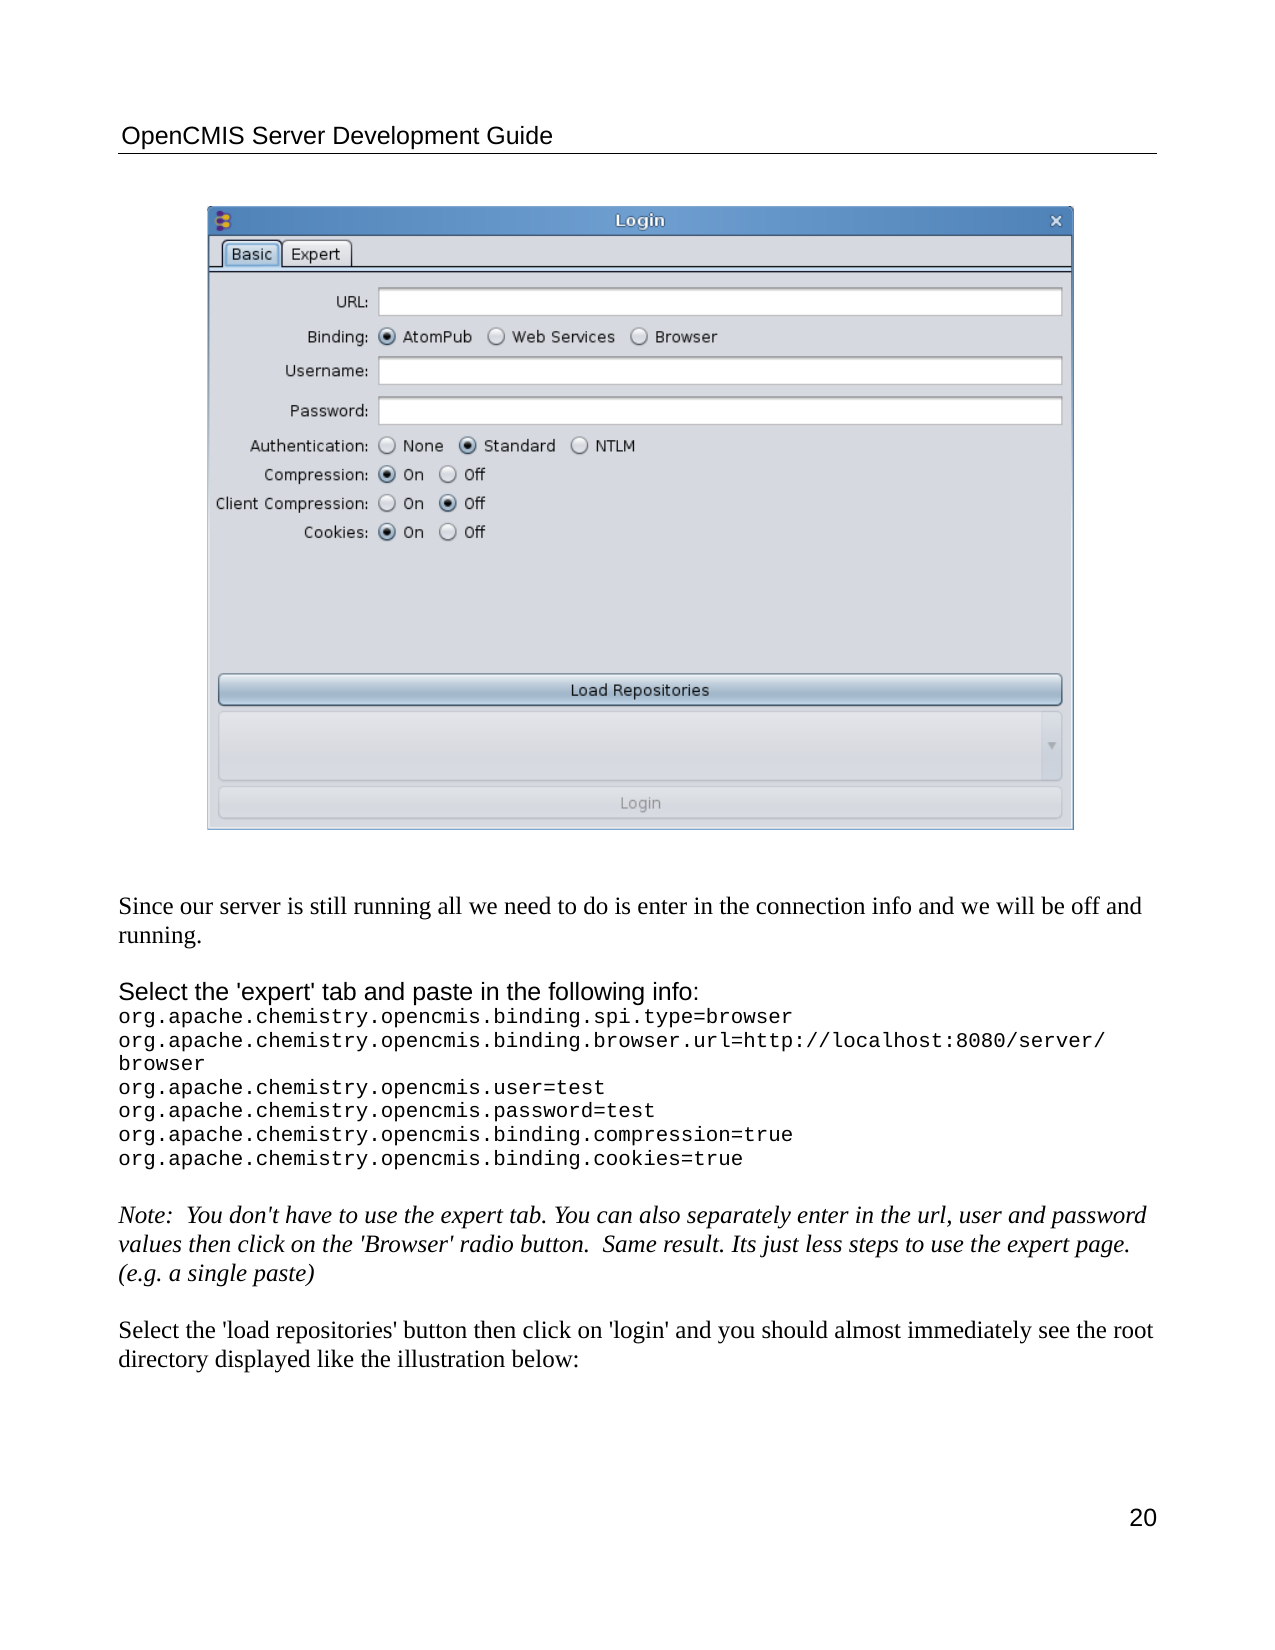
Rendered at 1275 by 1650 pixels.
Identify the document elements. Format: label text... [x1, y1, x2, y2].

text org.apache.chemistry.opencmis.password=test [118, 1101, 1157, 1124]
text Select the 'expert' tab and paste in the following info: [118, 977, 1157, 1006]
text org.apache.chemistry.opencmis.binding.browser.url=http://localhost:8080/server/browser [118, 1029, 1157, 1077]
text org.apache.chemistry.opencmis.binding.cookies=true [118, 1148, 1157, 1171]
text org.apache.chemistry.opencmis.binding.compression=true [118, 1124, 1157, 1148]
text Note: You don't have to use the expert tab. You can also separately enter in the url, user and password values then click on the 'Browser' radio button. Same result. Its just less steps to use the expert page. (e.g. a single paste) [118, 1200, 1157, 1286]
text org.apache.chemistry.opencmis.binding.spi.type=browser [118, 1006, 1157, 1029]
text org.apache.chemistry.opencmis.user=test [118, 1077, 1157, 1101]
picture [207, 206, 1074, 830]
text Since our server is still running all we need to do is enter in the connection info and we will be off and running. [118, 891, 1157, 948]
text Select the 'load repositories' button then click on 'login' and you should almost immediately see the root directory displayed like the illustration below: [118, 1315, 1157, 1373]
